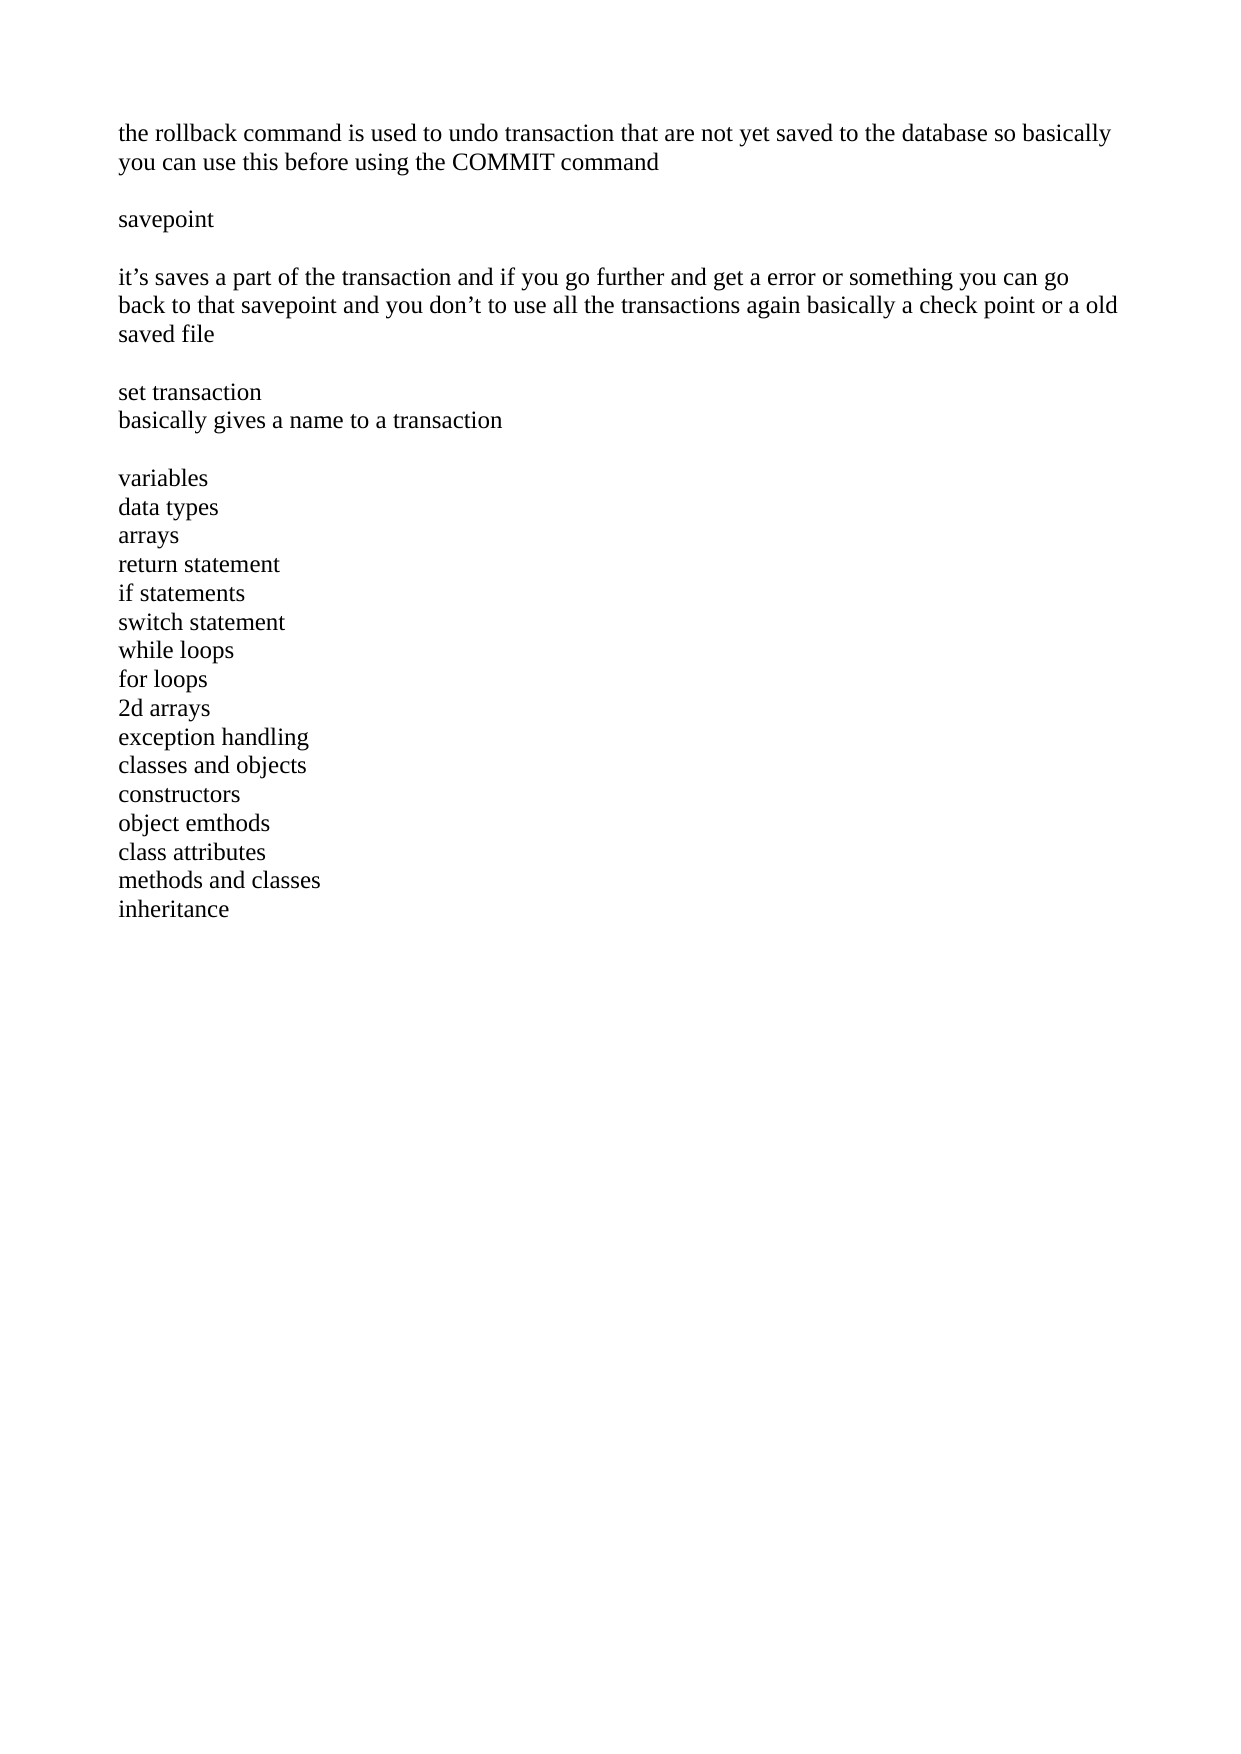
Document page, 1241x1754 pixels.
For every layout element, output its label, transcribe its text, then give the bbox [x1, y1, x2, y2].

text data types [118, 492, 1122, 521]
text object emthods [118, 808, 1122, 837]
text it’s saves a part of the transaction and if you go further and get a error or something you can go back to that savepoint and you don’t to use all the transactions again basically a check point or a old saved file [118, 262, 1122, 348]
text return statement [118, 549, 1122, 578]
text while loops [118, 636, 1122, 664]
text basically gives a name to a transaction [118, 406, 1122, 434]
text class attributes [118, 837, 1122, 866]
text arrays [118, 521, 1122, 549]
text the rollback command is used to undo transaction that are not yet saved to the database so basically you can use this before using the COMMIT command [118, 118, 1122, 176]
text for loops [118, 664, 1122, 693]
text variables [118, 463, 1122, 492]
text 2d arrays [118, 693, 1122, 722]
text methods and classes [118, 866, 1122, 894]
text classes and objects [118, 751, 1122, 779]
text switch statement [118, 607, 1122, 636]
text exception handling [118, 722, 1122, 751]
text set transaction [118, 377, 1122, 406]
text inheritance [118, 894, 1122, 923]
text savepoint [118, 204, 1122, 233]
text if statements [118, 578, 1122, 607]
text constructors [118, 779, 1122, 808]
